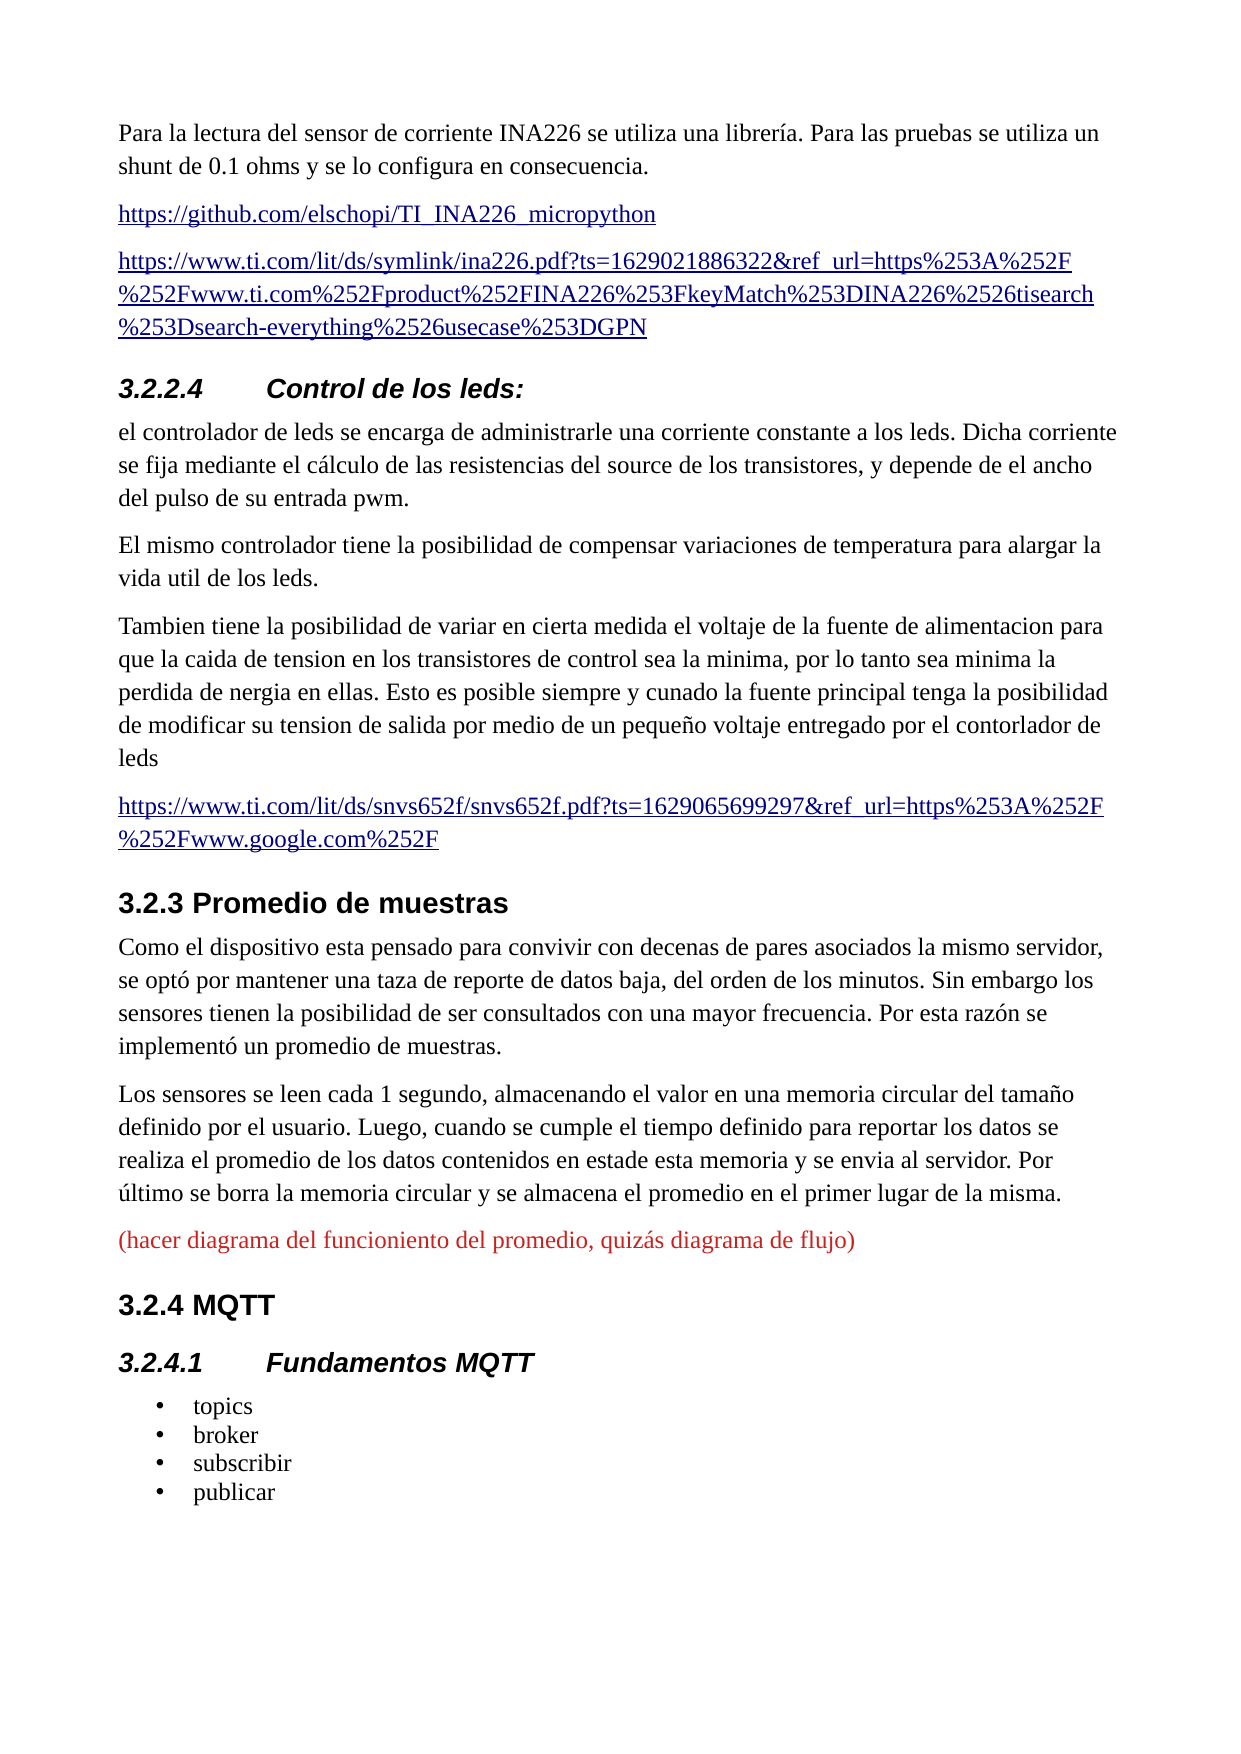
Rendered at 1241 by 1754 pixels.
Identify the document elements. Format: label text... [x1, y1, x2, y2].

list broker [156, 1420, 1122, 1448]
subtitle Control de los leds: [118, 372, 1122, 404]
text https://github.com/elschopi/TI_INA226_micropython [118, 199, 1122, 227]
text https://www.ti.com/lit/ds/symlink/ina226.pdf?ts=1629021886322&ref_url=https%253A%252F%252Fwww.ti.com%252Fproduct%252FINA226%253FkeyMatch%253DINA226%2526tisearch%253Dsearch-everything%2526usecase%253DGPN [118, 246, 1122, 341]
text (hacer diagrama del funcioniento del promedio, quizás diagrama de flujo) [118, 1226, 1122, 1254]
subtitle Promedio de muestras [118, 886, 1122, 920]
text El mismo controlador tiene la posibilidad de compensar variaciones de temperatura para alargar la vida util de los leds. [118, 531, 1122, 592]
list publicar [156, 1477, 1122, 1506]
text Los sensores se leen cada 1 segundo, almacenando el valor en una memoria circular del tamaño definido por el usuario. Luego, cuando se cumple el tiempo definido para reportar los datos se realiza el promedio de los datos contenidos en estade esta memoria y se envia al servidor. Por último se borra la memoria circular y se almacena el promedio en el primer lugar de la misma. [118, 1079, 1122, 1207]
subtitle Fundamentos MQTT [118, 1347, 1122, 1378]
subtitle MQTT [118, 1288, 1122, 1322]
text el controlador de leds se encarga de administrarle una corriente constante a los leds. Dicha corriente se fija mediante el cálculo de las resistencias del source de los transistores, y depende de el ancho del pulso de su entrada pwm. [118, 417, 1122, 512]
text Para la lectura del sensor de corriente INA226 se utiliza una librería. Para las pruebas se utiliza un shunt de 0.1 ohms y se lo configura en consecuencia. [118, 118, 1122, 180]
text https://www.ti.com/lit/ds/snvs652f/snvs652f.pdf?ts=1629065699297&ref_url=https%253A%252F%252Fwww.google.com%252F [118, 791, 1122, 853]
text Como el dispositivo esta pensado para convivir con decenas de pares asociados la mismo servidor, se optó por mantener una taza de reporte de datos baja, del orden de los minutos. Sin embargo los sensores tienen la posibilidad de ser consultados con una mayor frecuencia. Por esta razón se implementó un promedio de muestras. [118, 932, 1122, 1060]
text Tambien tiene la posibilidad de variar en cierta medida el voltaje de la fuente de alimentacion para que la caida de tension en los transistores de control sea la minima, por lo tanto sea minima la perdida de nergia en ellas. Esto es posible siempre y cunado la fuente principal tenga la posibilidad de modificar su tension de salida por medio de un pequeño voltaje entregado por el contorlador de leds [118, 611, 1122, 772]
list subscribir [156, 1448, 1122, 1477]
list topics [156, 1391, 1122, 1420]
